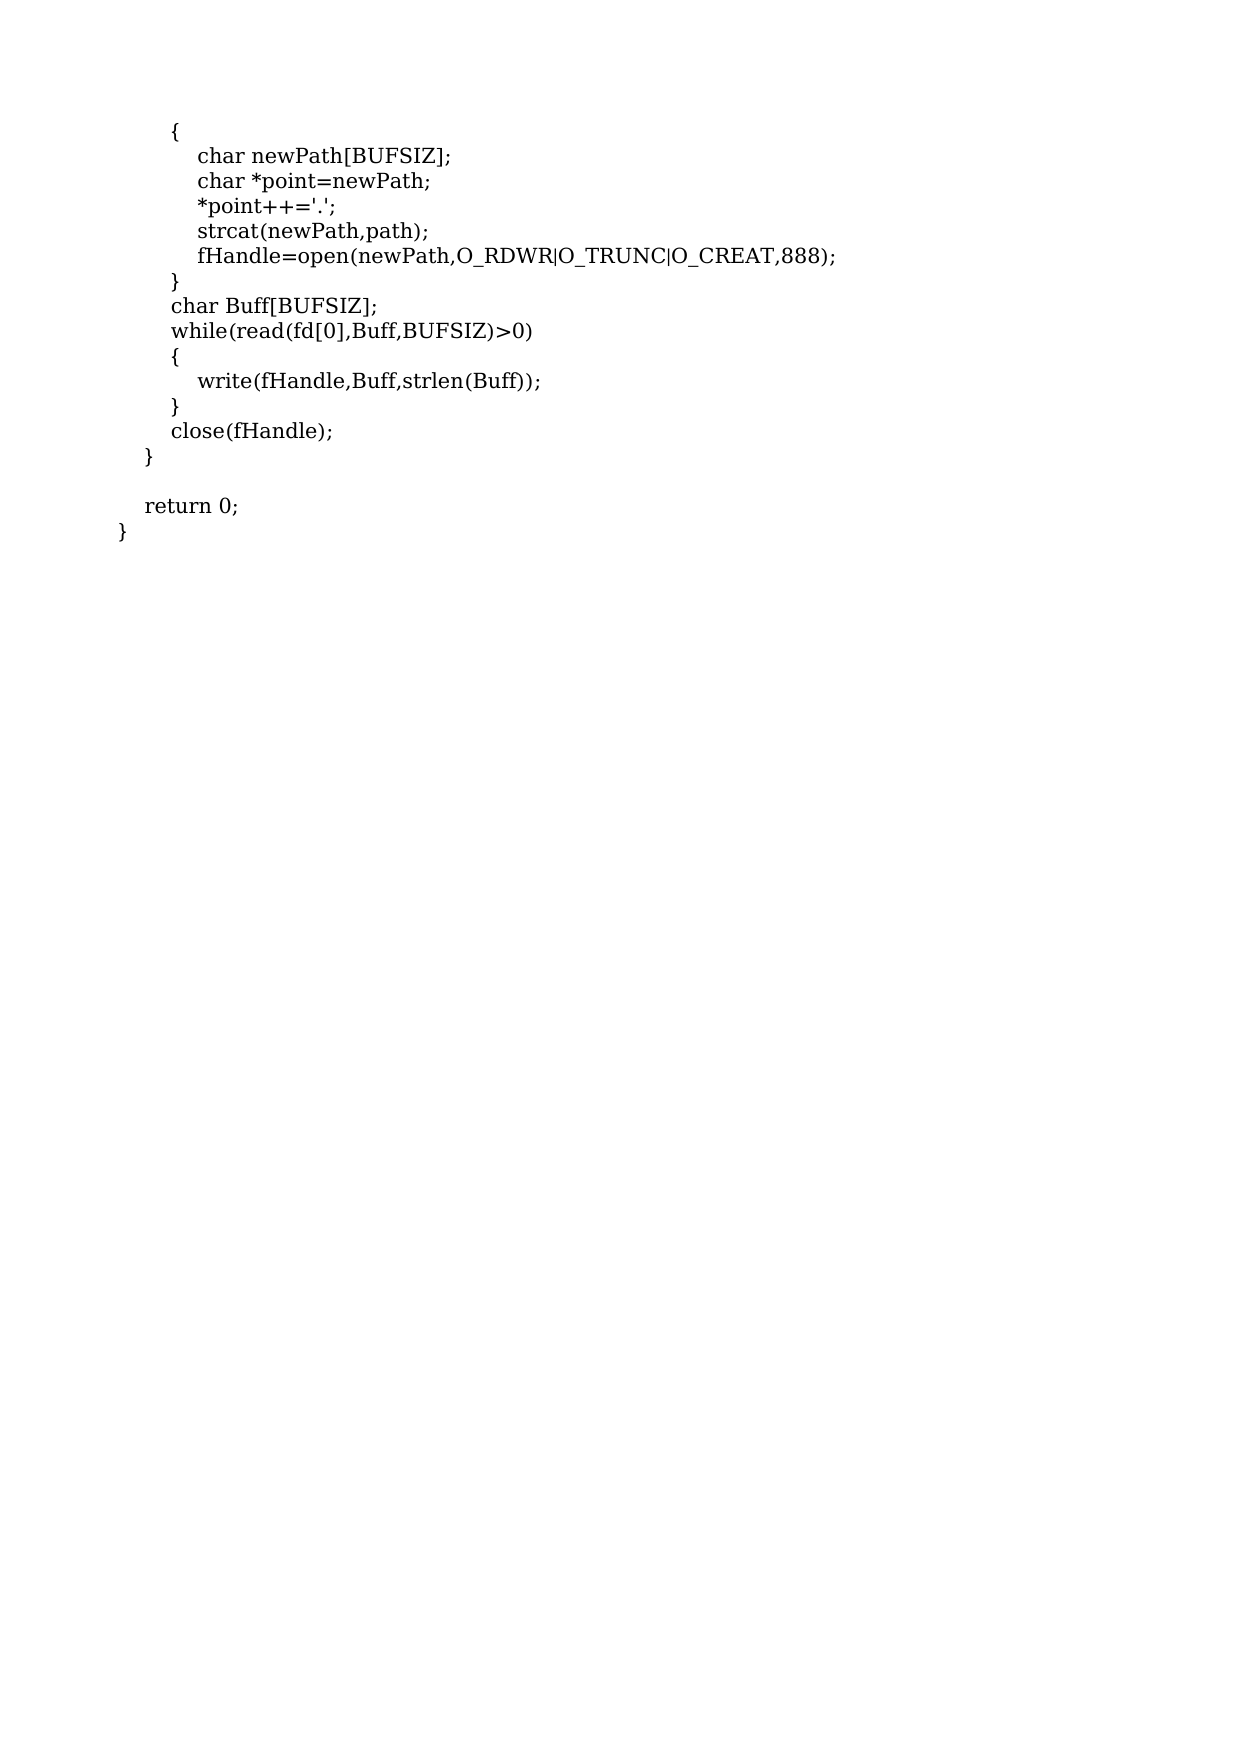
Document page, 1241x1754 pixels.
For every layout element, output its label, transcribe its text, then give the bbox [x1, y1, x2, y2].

text char newPath[BUFSIZ]; [118, 143, 1122, 168]
text } [118, 268, 1122, 293]
text close(fHandle); [118, 418, 1122, 443]
text *point++='.'; [118, 193, 1122, 218]
text return 0; [118, 493, 1122, 518]
text } [118, 393, 1122, 418]
text char *point=newPath; [118, 168, 1122, 193]
text fHandle=open(newPath,O_RDWR|O_TRUNC|O_CREAT,888); [118, 243, 1122, 268]
text while(read(fd[0],Buff,BUFSIZ)>0) [118, 318, 1122, 343]
text char Buff[BUFSIZ]; [118, 293, 1122, 318]
text write(fHandle,Buff,strlen(Buff)); [118, 368, 1122, 393]
text strcat(newPath,path); [118, 218, 1122, 243]
text } [118, 518, 1122, 543]
text { [118, 343, 1122, 368]
text } [118, 443, 1122, 468]
text { [118, 118, 1122, 143]
